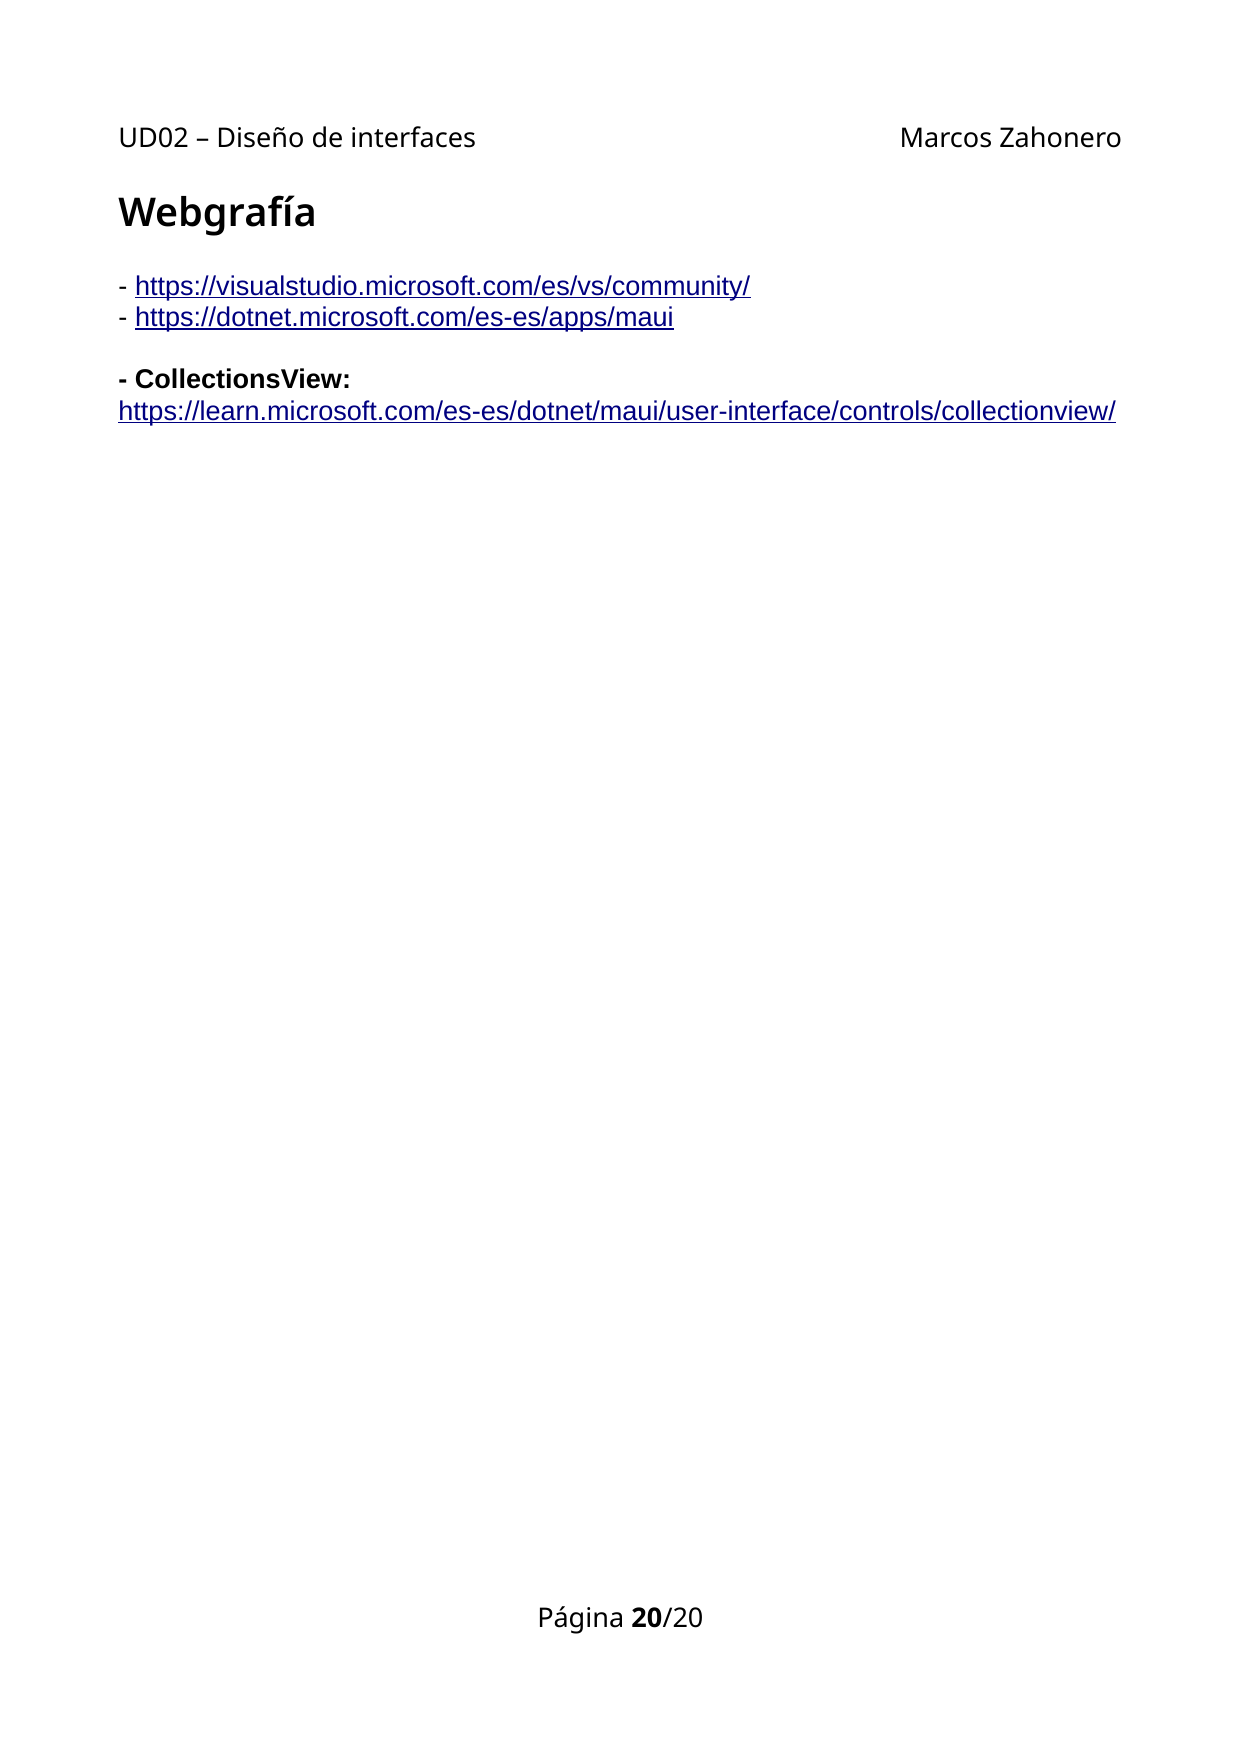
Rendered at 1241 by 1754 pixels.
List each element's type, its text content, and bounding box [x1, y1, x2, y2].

subtitle Webgrafía [118, 184, 1122, 238]
text - CollectionsView: https://learn.microsoft.com/es-es/dotnet/maui/user-interface/controls/collectionview/ [118, 363, 1122, 426]
text - https://visualstudio.microsoft.com/es/vs/community/ [118, 270, 1122, 301]
text - https://dotnet.microsoft.com/es-es/apps/maui [118, 301, 1122, 332]
